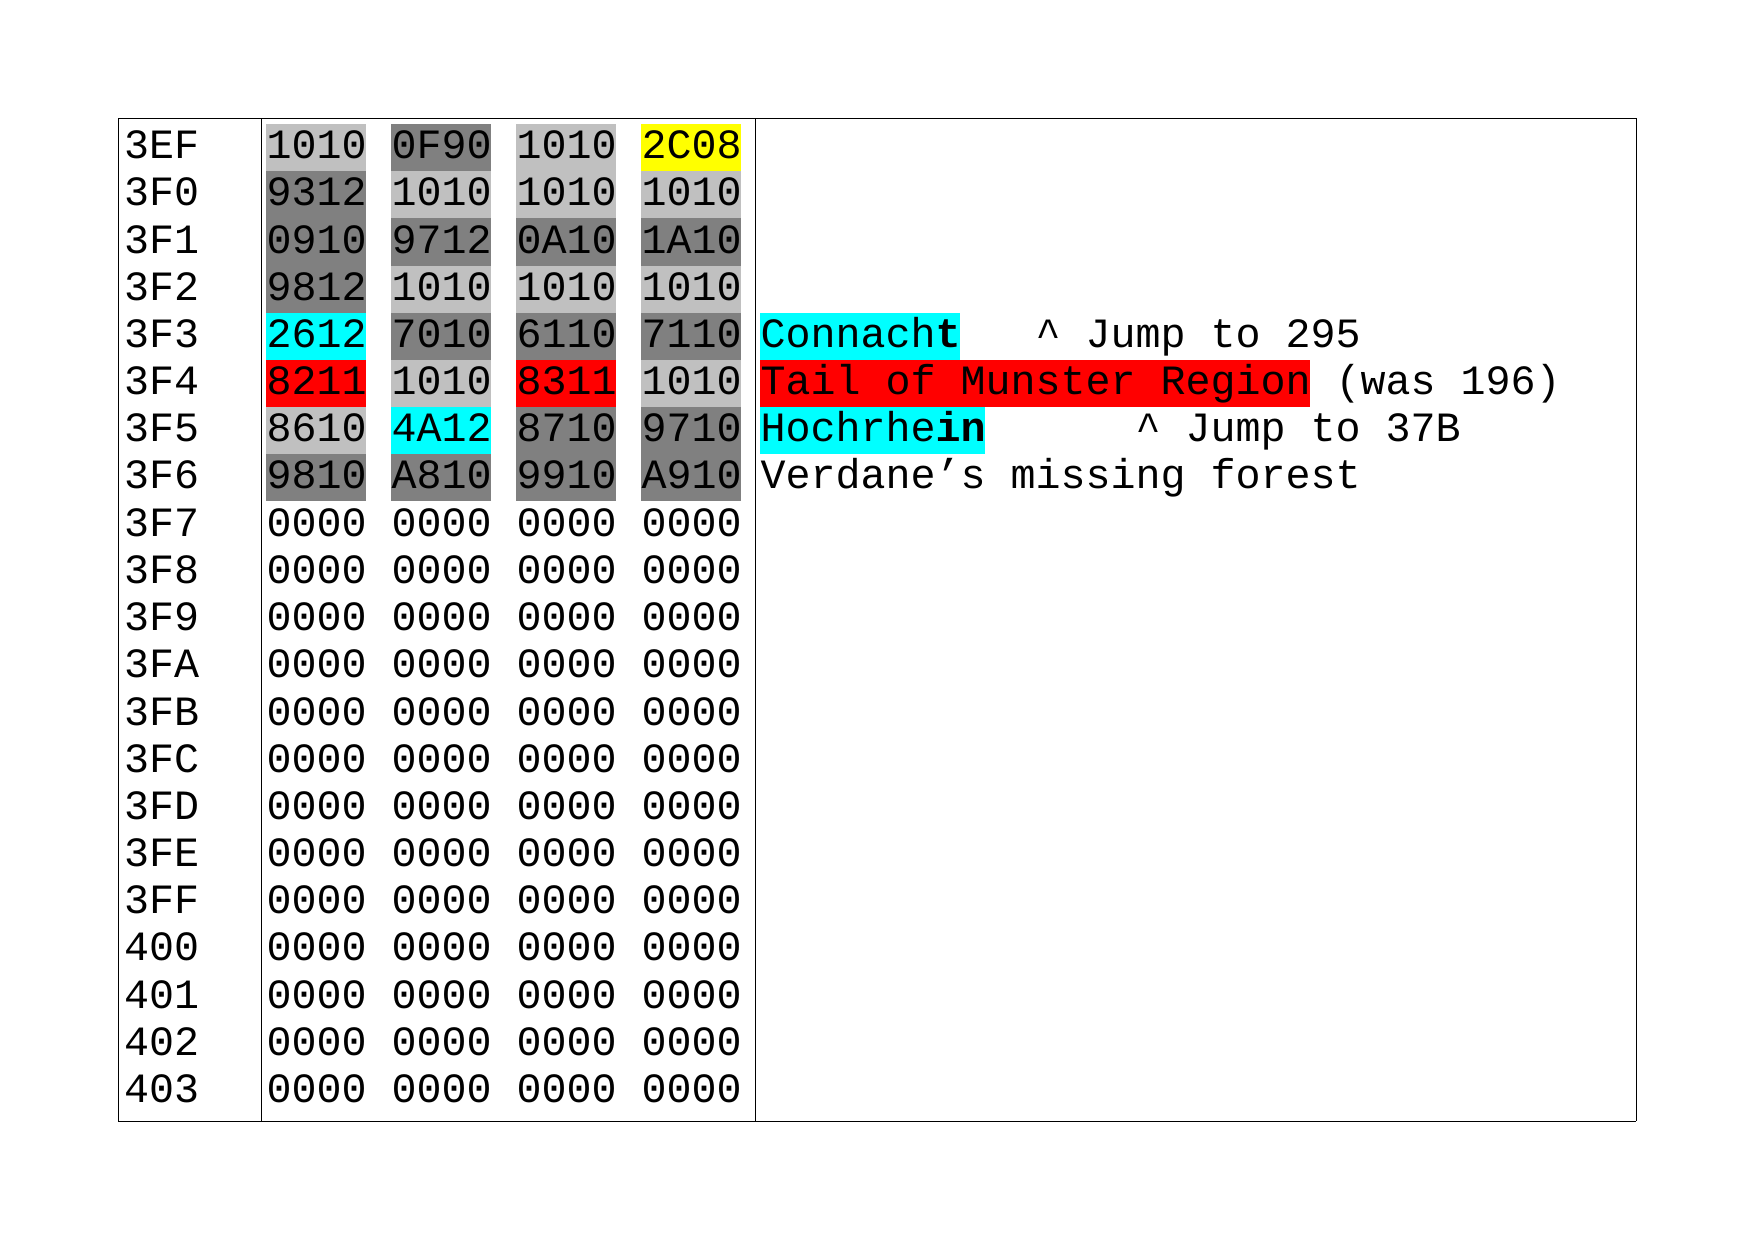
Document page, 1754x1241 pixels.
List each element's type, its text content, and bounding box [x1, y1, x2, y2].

table_header 1010 0F90 1010 2C08 9312 1010 1010 1010 0910 9712 0A10 1A10 9812 1010 1010 1010 2612 7010 6110 7110 8211 1010 8311 1010 8610 4A12 8710 9710 9810 A810 9910 A910 0000 0000 0000 0000 0000 0000 0000 0000 0000 0000 0000 0000 0000 0000 0000 0000 0000 0000 0000 0000 0000 0000 0000 0000 0000 0000 0000 0000 0000 0000 0000 0000 0000 0000 0000 0000 0000 0000 0000 0000 0000 0000 0000 0000 0000 0000 0000 0000 0000 0000 0000 0000 [262, 119, 755, 1121]
table_header Connacht ^ Jump to 295 Tail of Munster Region (was 196) Hochrhein ^ Jump to 37B Verdane’s missing forest [756, 119, 1636, 1121]
table_header 3EF 3F0 3F1 3F2 3F3 3F4 3F5 3F6 3F7 3F8 3F9 3FA 3FB 3FC 3FD 3FE 3FF 400 401 402 403 [119, 119, 261, 1121]
